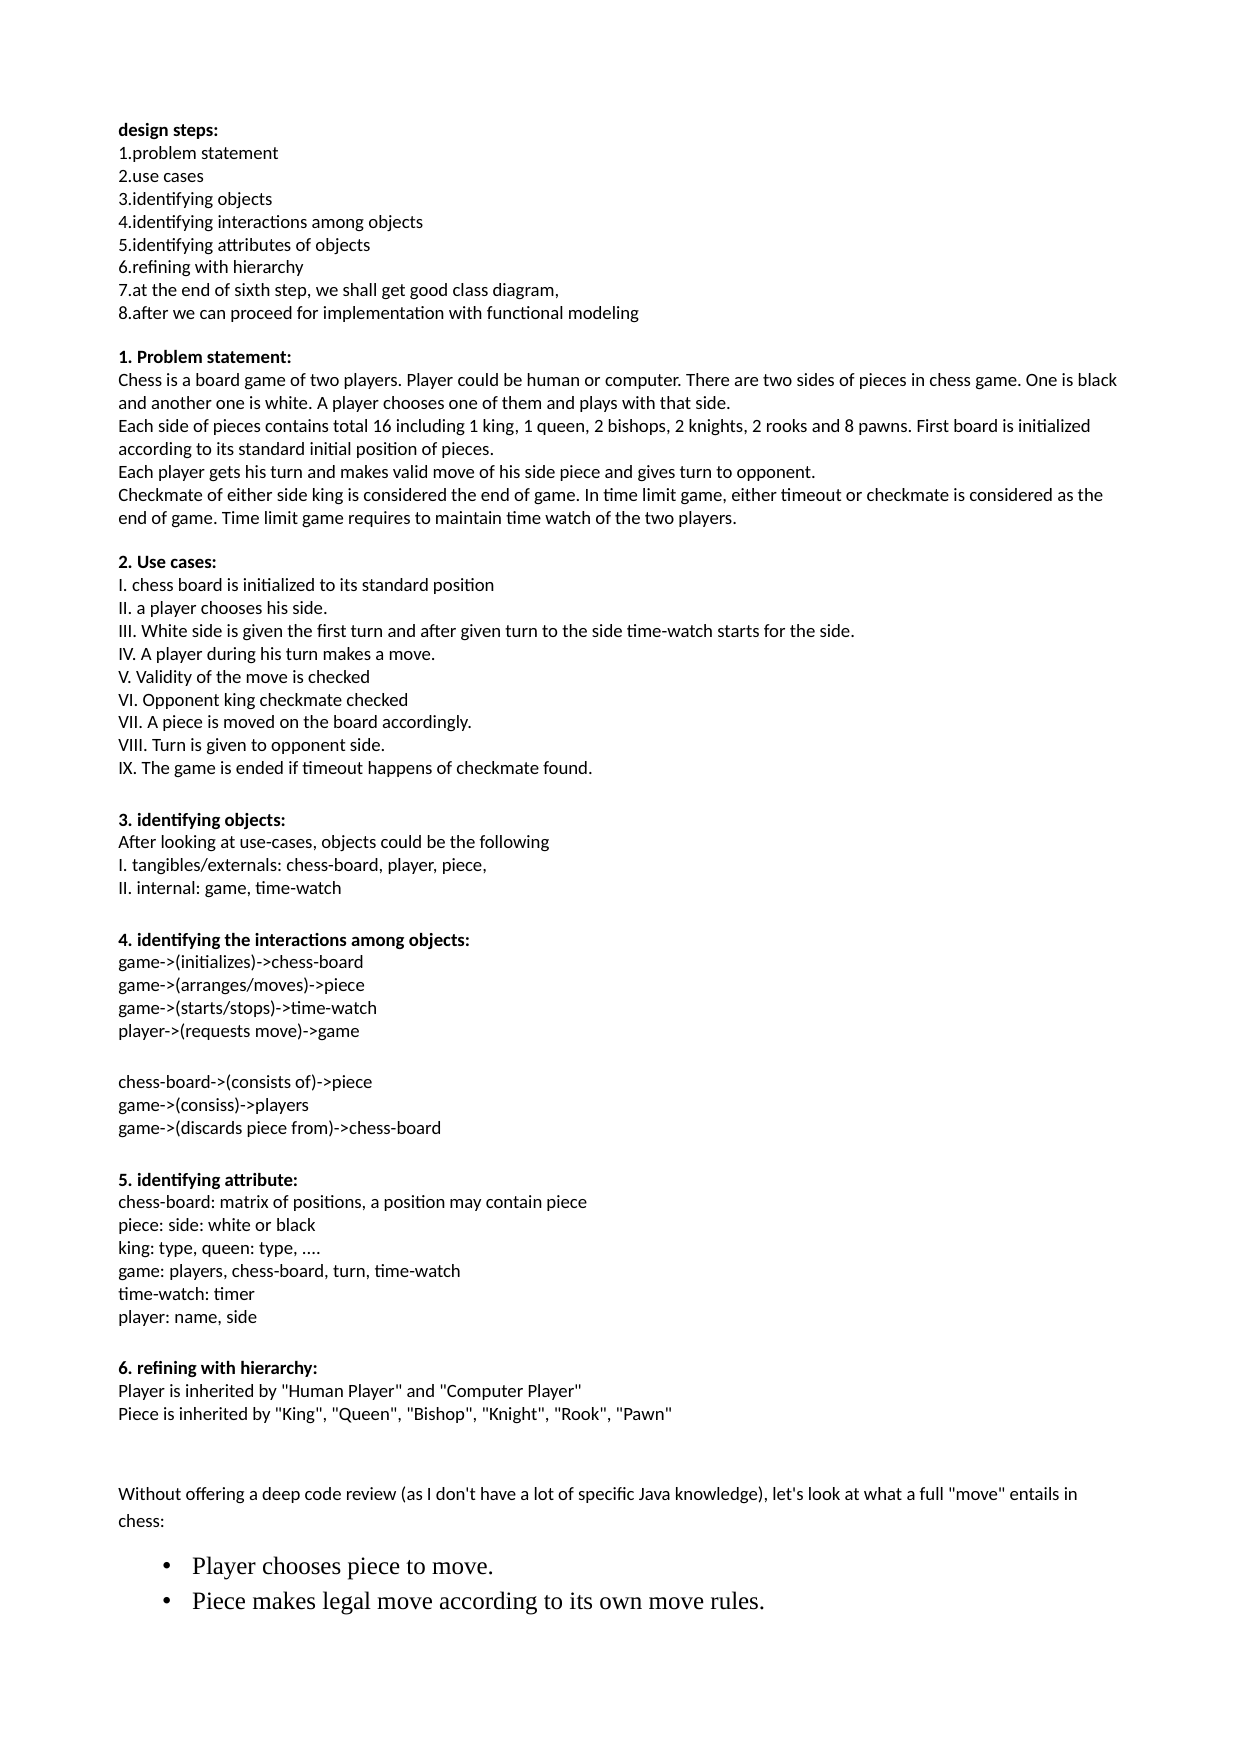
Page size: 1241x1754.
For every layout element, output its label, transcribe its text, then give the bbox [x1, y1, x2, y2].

text 2. Use cases: [118, 550, 1122, 573]
text Chess is a board game of two players. Player could be human or computer. There are two sides of pieces in chess game. One is black and another one is white. A player chooses one of them and plays with that side. Each side of pieces contains total 16 including 1 king, 1 queen, 2 bishops, 2 knights, 2 rooks and 8 pawns. First board is initialized according to its standard initial position of pieces. Each player gets his turn and makes valid move of his side piece and gives turn to opponent. Checkmate of either side king is considered the end of game. In time limit game, either timeout or checkmate is considered as the end of game. Time limit game requires to maintain time watch of the two players. [118, 368, 1122, 529]
text 6. refining with hierarchy: Player is inherited by "Human Player" and "Computer Player" Piece is inherited by "King", "Queen", "Bishop", "Knight", "Rook", "Pawn" [118, 1356, 1122, 1425]
text 3. identifying objects: [118, 808, 1122, 831]
text After looking at use-cases, objects could be the following I. tangibles/externals: chess-board, player, piece, II. internal: game, time-watch [118, 831, 1122, 899]
text 1. Problem statement: [118, 346, 1122, 368]
text chess-board->(consists of)->piece game->(consiss)->players game->(discards piece from)->chess-board [118, 1071, 1122, 1139]
text 4. identifying the interactions among objects: game->(initializes)->chess-board game->(arranges/moves)->piece game->(starts/stops)->time-watch player->(requests move)->game [118, 928, 1122, 1042]
text Without offering a deep code review (as I don't have a lot of specific Java knowledge), let's look at what a full "move" entails in chess: [118, 1482, 1122, 1532]
list Player chooses piece to move. [162, 1551, 1122, 1580]
text 5. identifying attribute: chess-board: matrix of positions, a position may contain piece piece: side: white or black king: type, queen: type, .... game: players, chess-board, turn, time-watch time-watch: timer player: name, side [118, 1168, 1122, 1328]
text design steps: 1.problem statement 2.use cases 3.identifying objects 4.identifying interactions among objects 5.identifying attributes of objects 6.refining with hierarchy 7.at the end of sixth step, we shall get good class diagram, 8.after we can proceed for implementation with functional modeling [118, 118, 1122, 324]
text I. chess board is initialized to its standard position II. a player chooses his side. III. White side is given the first turn and after given turn to the side time-watch starts for the side. IV. A player during his turn makes a move. V. Validity of the move is checked VI. Opponent king checkmate checked VII. A piece is moved on the board accordingly. VIII. Turn is given to opponent side. IX. The game is ended if timeout happens of checkmate found. [118, 573, 1122, 779]
list Piece makes legal move according to its own move rules. [162, 1586, 1122, 1615]
